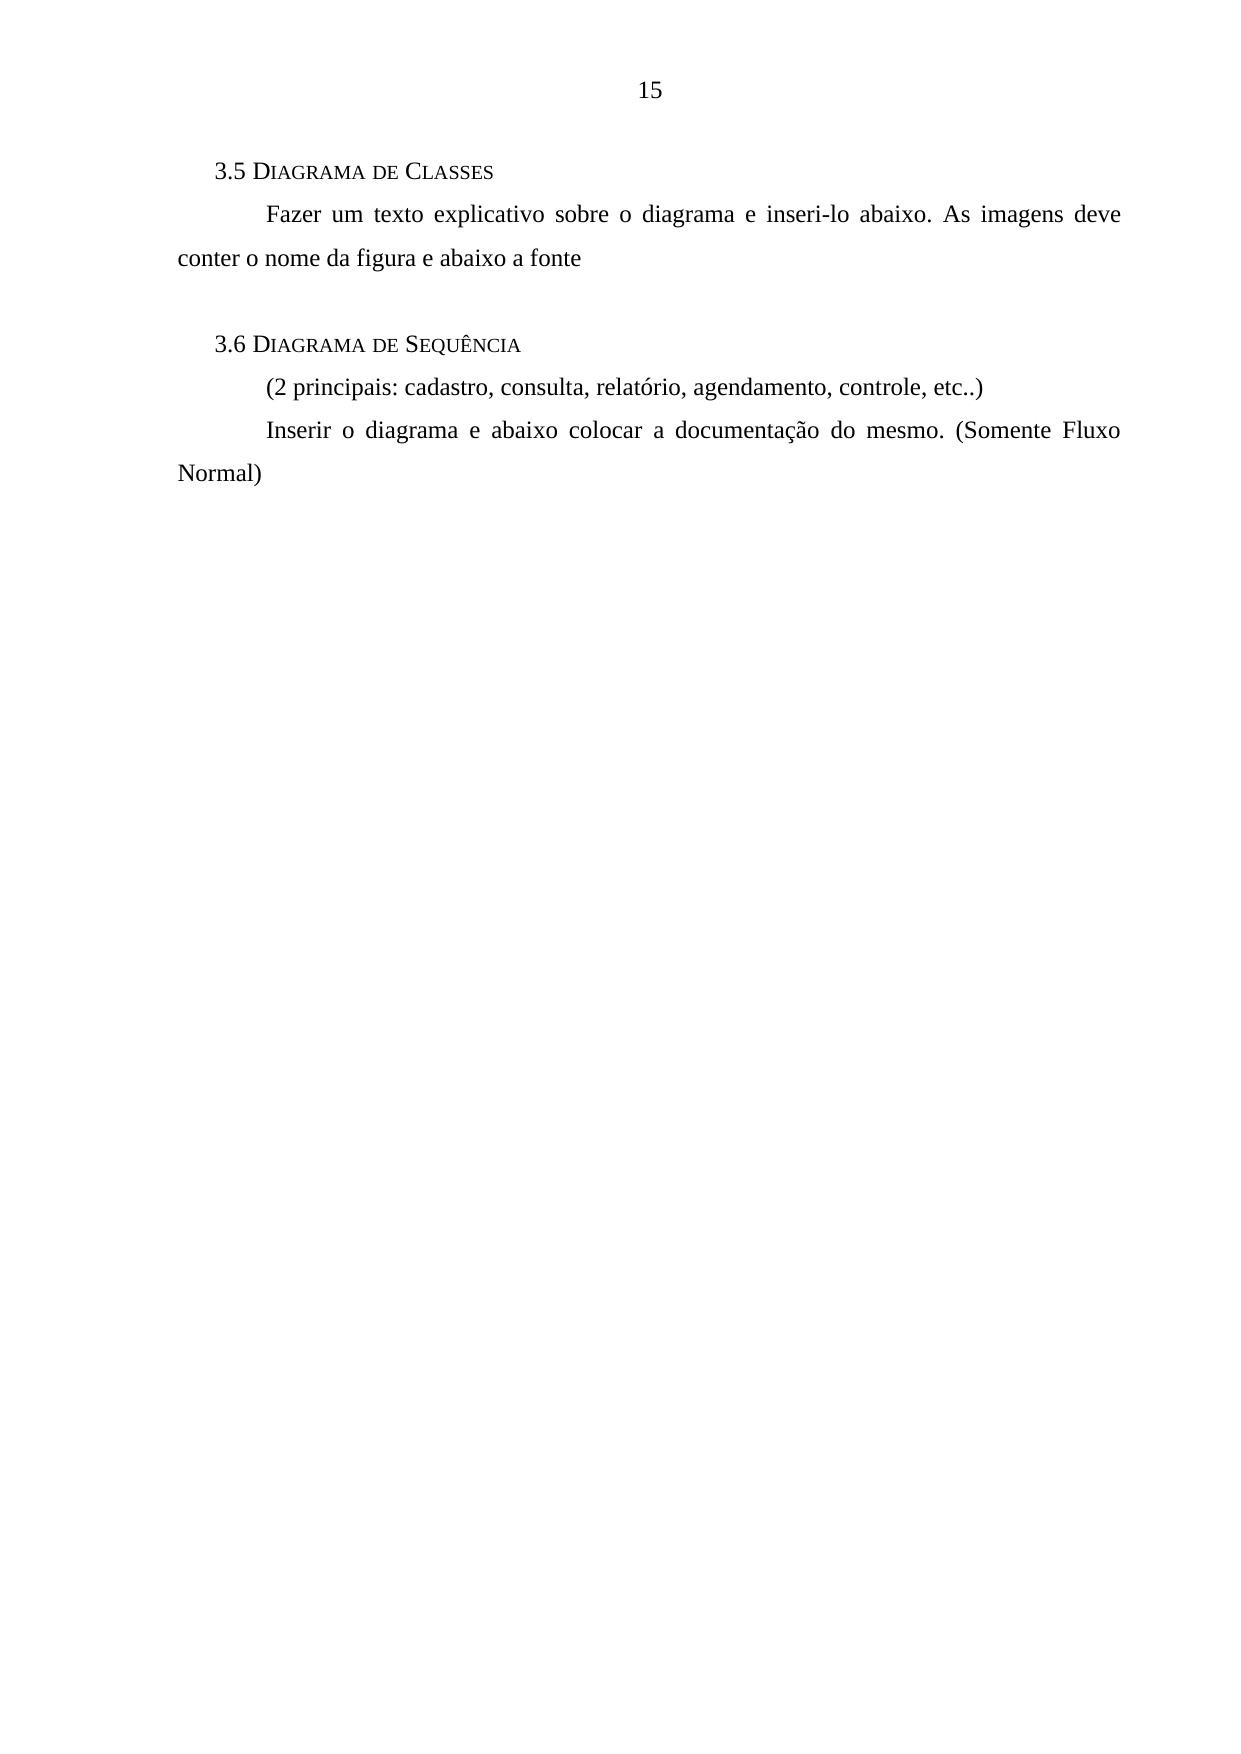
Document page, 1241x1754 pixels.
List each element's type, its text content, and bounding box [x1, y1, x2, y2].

subtitle Diagrama de Sequência [214, 329, 1122, 358]
text Fazer um texto explicativo sobre o diagrama e inseri-lo abaixo. As imagens deve conter o nome da figura e abaixo a fonte [177, 199, 1122, 271]
subtitle Diagrama de Classes [214, 156, 1122, 185]
text (2 principais: cadastro, consulta, relatório, agendamento, controle, etc..) [177, 372, 1122, 401]
text Inserir o diagrama e abaixo colocar a documentação do mesmo. (Somente Fluxo Normal) [177, 415, 1122, 487]
